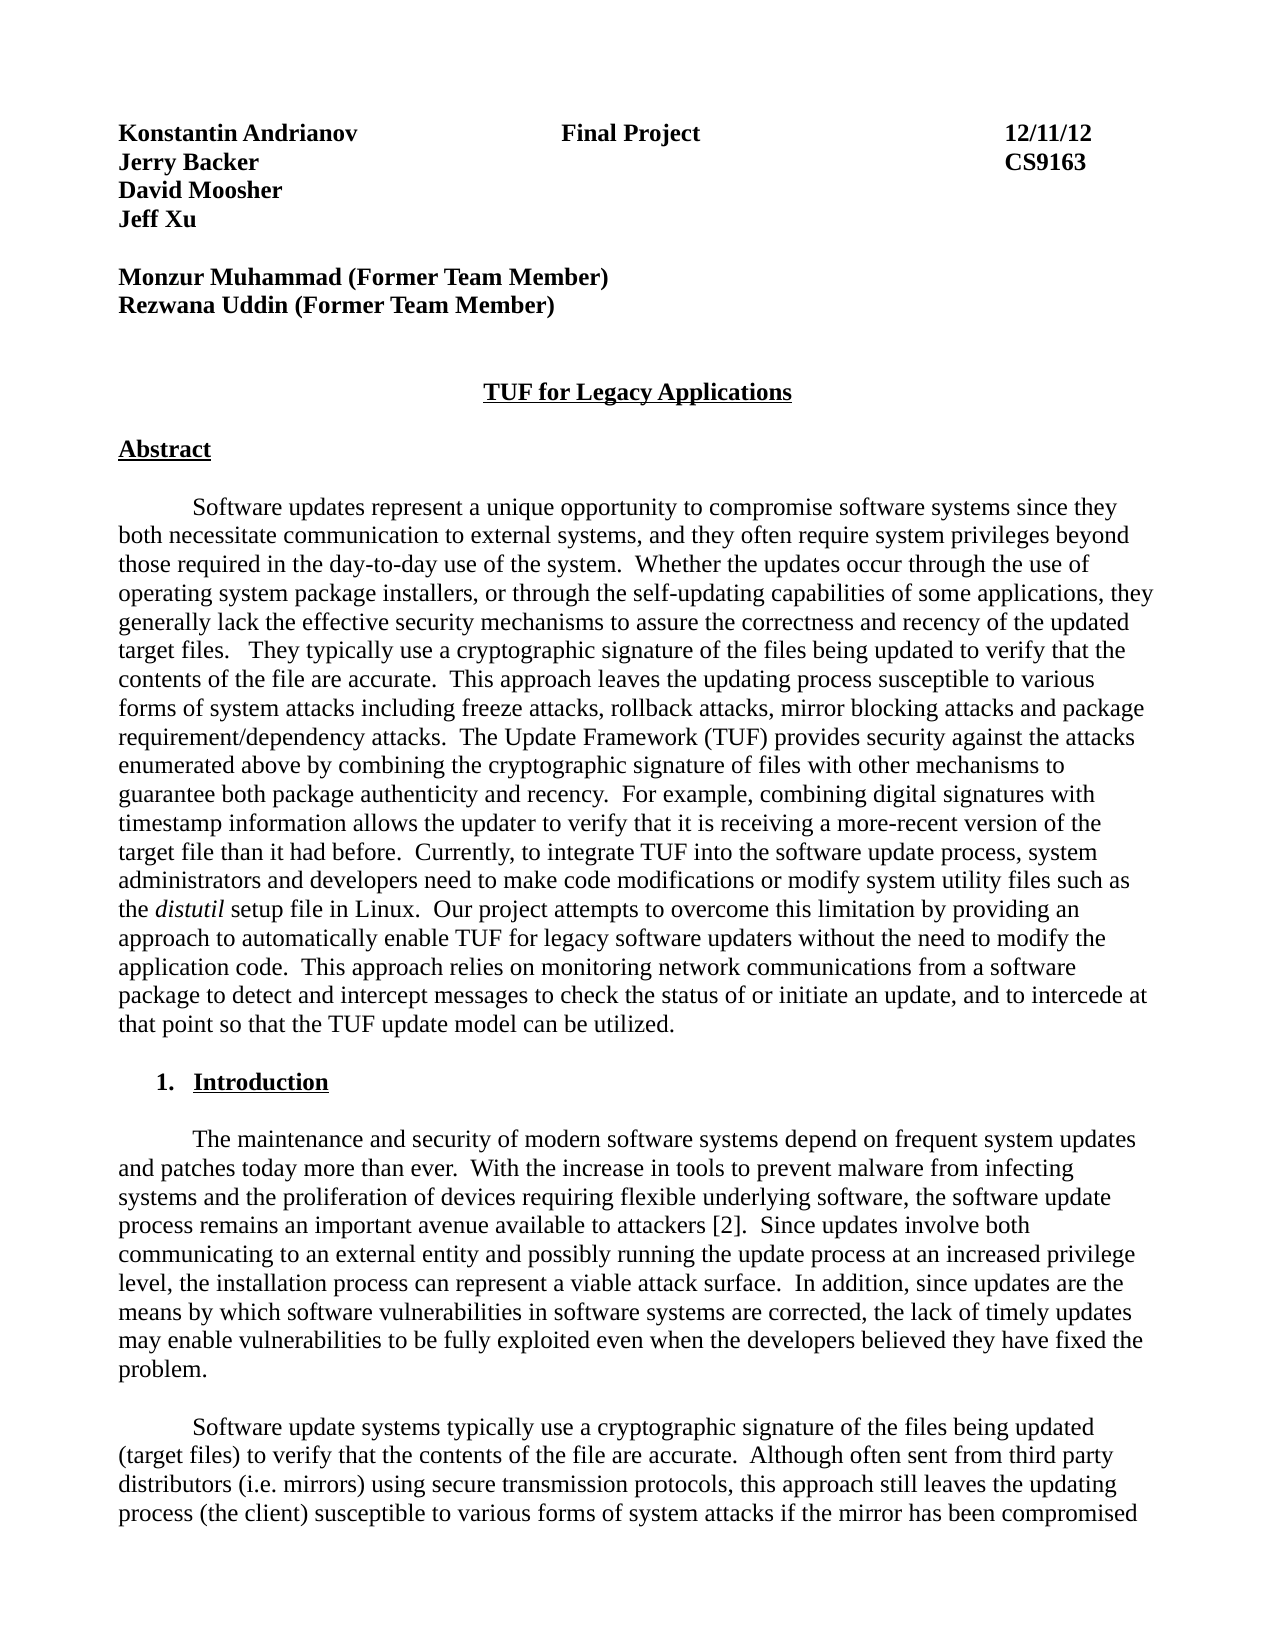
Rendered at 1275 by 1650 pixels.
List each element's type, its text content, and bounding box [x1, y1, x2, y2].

text TUF for Legacy Applications [118, 377, 1157, 406]
list Introduction [156, 1067, 1157, 1096]
text David Moosher [118, 176, 1157, 204]
text Jerry Backer CS9163 [118, 147, 1157, 176]
text The maintenance and security of modern software systems depend on frequent system updates and patches today more than ever. With the increase in tools to prevent malware from infecting systems and the proliferation of devices requiring flexible underlying software, the software update process remains an important avenue available to attackers [2]. Since updates involve both communicating to an external entity and possibly running the update process at an increased privilege level, the installation process can represent a viable attack surface. In addition, since updates are the means by which software vulnerabilities in software systems are corrected, the lack of timely updates may enable vulnerabilities to be fully exploited even when the developers believed they have fixed the problem. [118, 1124, 1157, 1383]
text Abstract [118, 434, 1157, 463]
text Rezwana Uddin (Former Team Member) [118, 291, 1157, 319]
text Software update systems typically use a cryptographic signature of the files being updated (target files) to verify that the contents of the file are accurate. Although often sent from third party distributors (i.e. mirrors) using secure transmission protocols, this approach still leaves the updating process (the client) susceptible to various forms of system attacks if the mirror has been compromised [118, 1412, 1157, 1527]
text Konstantin Andrianov Final Project 12/11/12 [118, 118, 1157, 147]
text Software updates represent a unique opportunity to compromise software systems since they both necessitate communication to external systems, and they often require system privileges beyond those required in the day-to-day use of the system. Whether the updates occur through the use of operating system package installers, or through the self-updating capabilities of some applications, they generally lack the effective security mechanisms to assure the correctness and recency of the updated target files. They typically use a cryptographic signature of the files being updated to verify that the contents of the file are accurate. This approach leaves the updating process susceptible to various forms of system attacks including freeze attacks, rollback attacks, mirror blocking attacks and package requirement/dependency attacks. The Update Framework (TUF) provides security against the attacks enumerated above by combining the cryptographic signature of files with other mechanisms to guarantee both package authenticity and recency. For example, combining digital signatures with timestamp information allows the updater to verify that it is receiving a more-recent version of the target file than it had before. Currently, to integrate TUF into the software update process, system administrators and developers need to make code modifications or modify system utility files such as the distutil setup file in Linux. Our project attempts to overcome this limitation by providing an approach to automatically enable TUF for legacy software updaters without the need to modify the application code. This approach relies on monitoring network communications from a software package to detect and intercept messages to check the status of or initiate an update, and to intercede at that point so that the TUF update model can be utilized. [118, 492, 1157, 1038]
text Monzur Muhammad (Former Team Member) [118, 262, 1157, 291]
text Jeff Xu [118, 204, 1157, 233]
